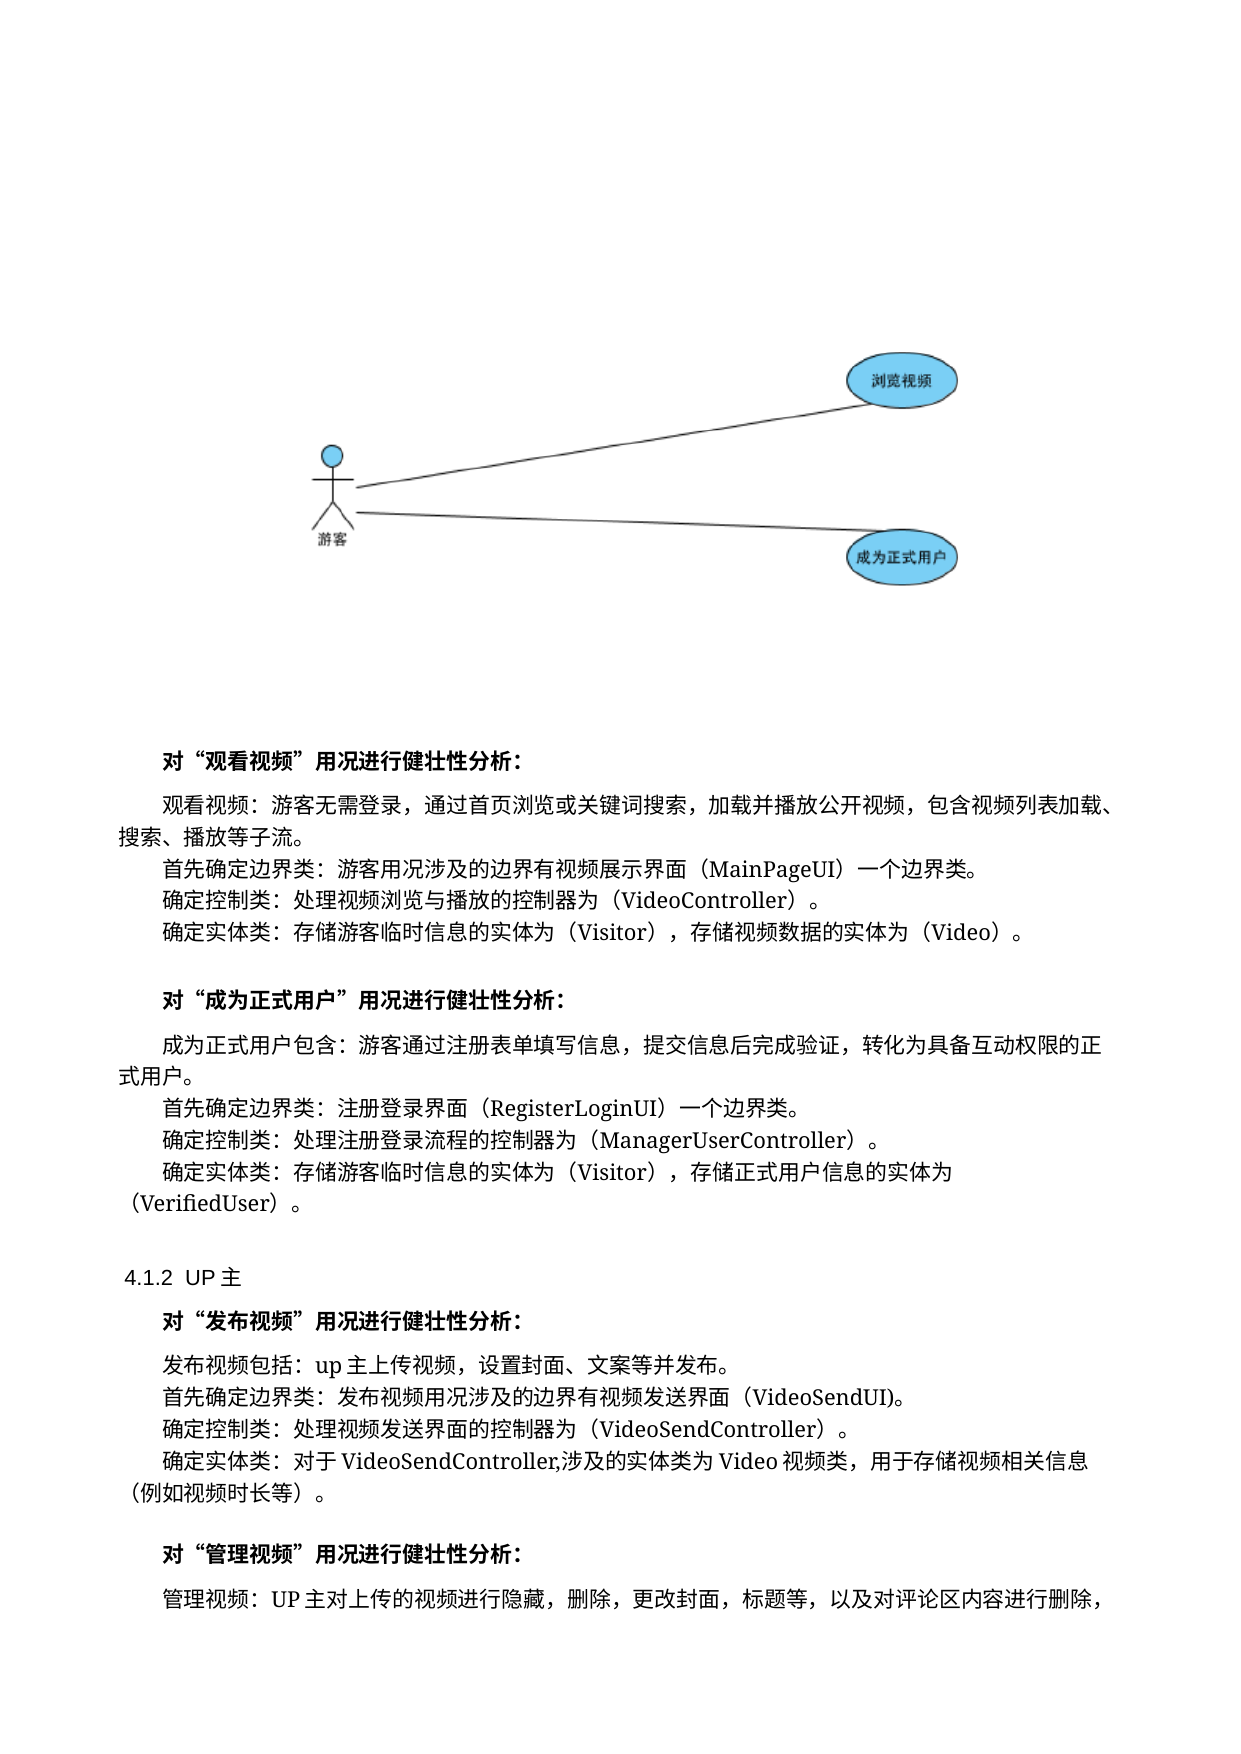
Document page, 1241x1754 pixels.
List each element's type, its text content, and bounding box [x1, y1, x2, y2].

text 管理视频：UP主对上传的视频进行隐藏，删除，更改封面，标题等，以及对评论区内容进行删除， [118, 1582, 1122, 1614]
text 发布视频包括：up主上传视频，设置封面、文案等并发布。 [118, 1348, 1122, 1380]
text 确定实体类：存储游客临时信息的实体为（Visitor），存储视频数据的实体为（Video）。 [118, 915, 1122, 947]
text 对“发布视频”用况进行健壮性分析： [118, 1304, 1122, 1336]
text 首先确定边界类：游客用况涉及的边界有视频展示界面（MainPageUI）一个边界类。 [118, 852, 1122, 883]
text 首先确定边界类：注册登录界面（RegisterLoginUI）一个边界类。 [118, 1091, 1122, 1123]
picture [121, 187, 1119, 738]
text 首先确定边界类：发布视频用况涉及的边界有视频发送界面（VideoSendUI)。 [118, 1380, 1122, 1412]
text 成为正式用户包含：游客通过注册表单填写信息，提交信息后完成验证，转化为具备互动权限的正式用户。 [118, 1028, 1122, 1091]
text 确定实体类：存储游客临时信息的实体为（Visitor），存储正式用户信息的实体为（VerifiedUser）。 [118, 1154, 1122, 1218]
text 确定控制类：处理注册登录流程的控制器为（ManagerUserController）。 [118, 1123, 1122, 1154]
text 对“管理视频”用况进行健壮性分析： [118, 1537, 1122, 1569]
subtitle UP主 [118, 1260, 1122, 1291]
text 确定控制类：处理视频发送界面的控制器为（VideoSendController）。 [118, 1412, 1122, 1444]
text 确定控制类：处理视频浏览与播放的控制器为（VideoController）。 [118, 883, 1122, 915]
text 对“成为正式用户”用况进行健壮性分析： [118, 983, 1122, 1015]
text 确定实体类：对于VideoSendController,涉及的实体类为Video视频类，用于存储视频相关信息（例如视频时长等）。 [118, 1444, 1122, 1507]
text 对“观看视频”用况进行健壮性分析： [118, 188, 1122, 776]
text 观看视频：游客无需登录，通过首页浏览或关键词搜索，加载并播放公开视频，包含视频列表加载、搜索、播放等子流。 [118, 788, 1122, 852]
